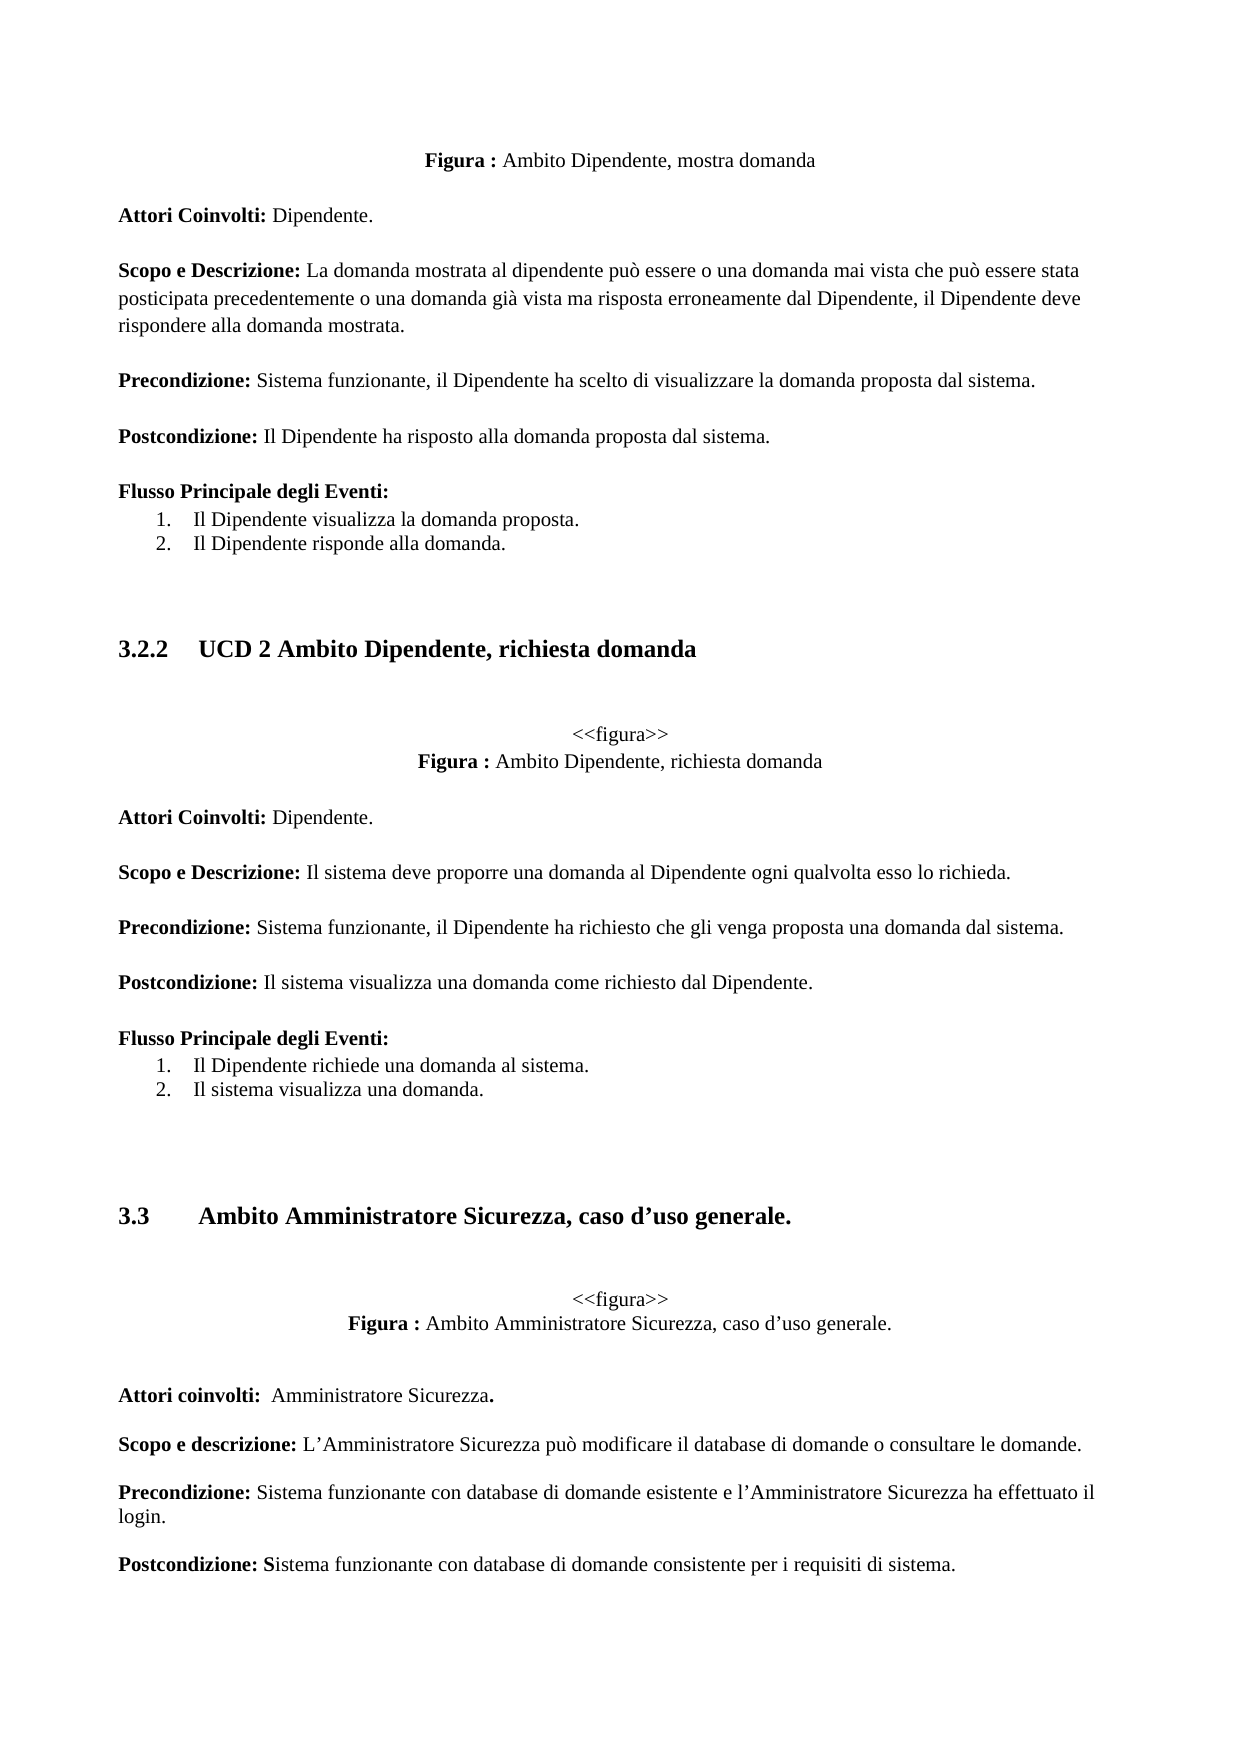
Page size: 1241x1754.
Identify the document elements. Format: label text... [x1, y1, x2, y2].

list Il Dipendente richiede una domanda al sistema. [156, 1053, 1122, 1077]
text Flusso Principale degli Eventi: [118, 1026, 1122, 1049]
text Precondizione: Sistema funzionante, il Dipendente ha scelto di visualizzare la domanda proposta dal sistema. [118, 368, 1122, 392]
text Scopo e Descrizione: La domanda mostrata al dipendente può essere o una domanda mai vista che può essere stata posticipata precedentemente o una domanda già vista ma risposta erroneamente dal Dipendente, il Dipendente deve rispondere alla domanda mostrata. [118, 258, 1122, 337]
text Figura : Ambito Dipendente, richiesta domanda [118, 749, 1122, 773]
list Il Dipendente risponde alla domanda. [156, 531, 1122, 554]
text Figura : Ambito Amministratore Sicurezza, caso d’uso generale. [118, 1311, 1122, 1335]
text <<figura>> [118, 722, 1122, 746]
text Flusso Principale degli Eventi: [118, 479, 1122, 503]
text Scopo e descrizione: L’Amministratore Sicurezza può modificare il database di domande o consultare le domande. [118, 1432, 1122, 1456]
text Scopo e Descrizione: Il sistema deve proporre una domanda al Dipendente ogni qualvolta esso lo richieda. [118, 860, 1122, 884]
text Postcondizione: Sistema funzionante con database di domande consistente per i requisiti di sistema. [118, 1552, 1122, 1576]
list Il sistema visualizza una domanda. [156, 1077, 1122, 1101]
text 3.2.2 UCD 2 Ambito Dipendente, richiesta domanda [118, 634, 1122, 662]
text Precondizione: Sistema funzionante con database di domande esistente e l’Amministratore Sicurezza ha effettuato il login. [118, 1480, 1122, 1528]
subtitle 3.3 Ambito Amministratore Sicurezza, caso d’uso generale. [118, 1201, 1122, 1230]
text <<figura>> [118, 1287, 1122, 1311]
text Precondizione: Sistema funzionante, il Dipendente ha richiesto che gli venga proposta una domanda dal sistema. [118, 915, 1122, 939]
text Postcondizione: Il Dipendente ha risposto alla domanda proposta dal sistema. [118, 424, 1122, 448]
text Figura : Ambito Dipendente, mostra domanda [118, 148, 1122, 172]
list Il Dipendente visualizza la domanda proposta. [156, 506, 1122, 531]
text Postcondizione: Il sistema visualizza una domanda come richiesto dal Dipendente. [118, 970, 1122, 994]
text Attori Coinvolti: Dipendente. [118, 805, 1122, 829]
text Attori coinvolti: Amministratore Sicurezza. [118, 1383, 1122, 1407]
text Attori Coinvolti: Dipendente. [118, 203, 1122, 227]
